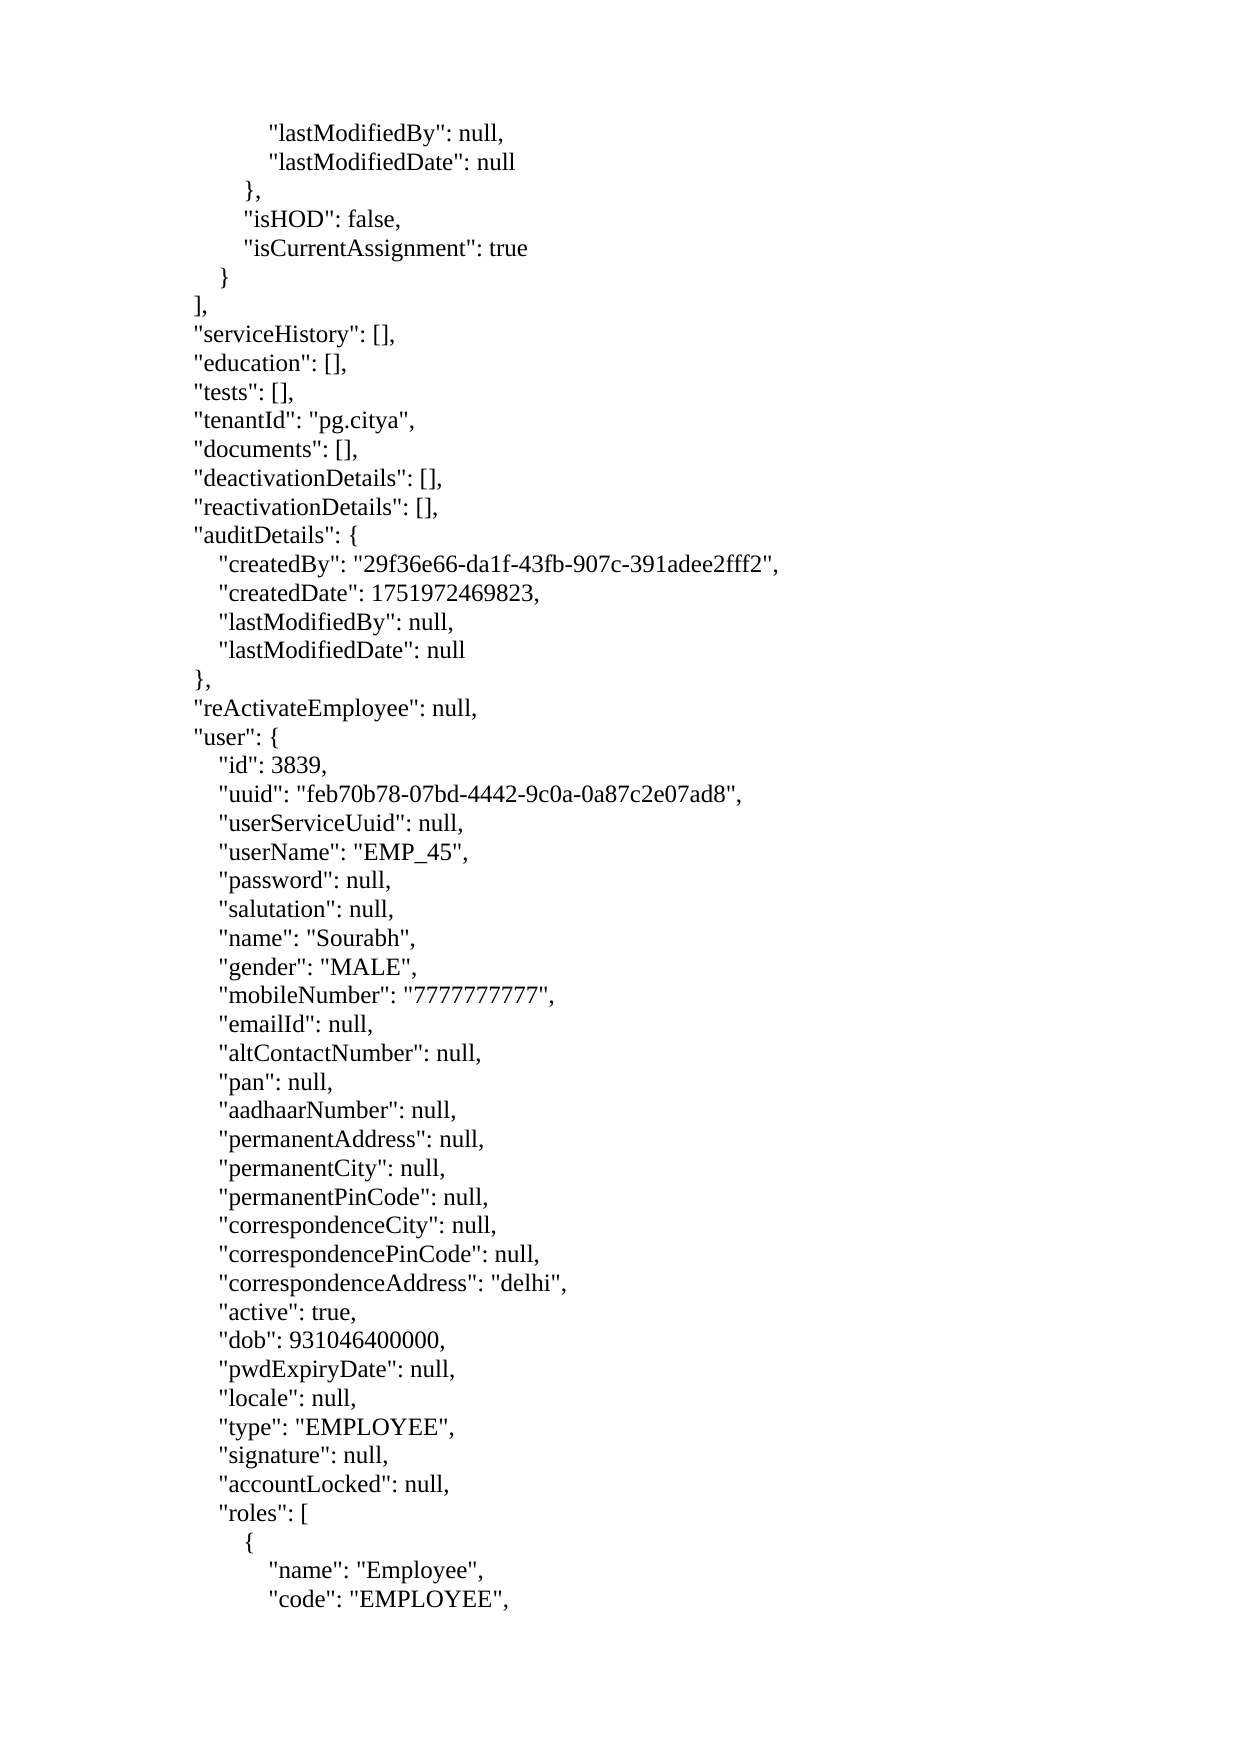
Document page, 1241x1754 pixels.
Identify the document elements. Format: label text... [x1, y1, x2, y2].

text "serviceHistory": [], [118, 319, 1122, 348]
text "userName": "EMP_45", [118, 837, 1122, 866]
text "signature": null, [118, 1441, 1122, 1469]
text "name": "Sourabh", [118, 923, 1122, 952]
text "lastModifiedBy": null, [118, 118, 1122, 147]
text "reactivationDetails": [], [118, 492, 1122, 521]
text "isHOD": false, [118, 204, 1122, 233]
text { [118, 1527, 1122, 1556]
text "id": 3839, [118, 751, 1122, 779]
text "accountLocked": null, [118, 1469, 1122, 1498]
text "active": true, [118, 1297, 1122, 1326]
text "tests": [], [118, 377, 1122, 406]
text "createdDate": 1751972469823, [118, 578, 1122, 607]
text "uuid": "feb70b78-07bd-4442-9c0a-0a87c2e07ad8", [118, 779, 1122, 808]
text } [118, 262, 1122, 291]
text "user": { [118, 722, 1122, 751]
text "code": "EMPLOYEE", [118, 1584, 1122, 1613]
text "documents": [], [118, 434, 1122, 463]
text "deactivationDetails": [], [118, 463, 1122, 492]
text "reActivateEmployee": null, [118, 693, 1122, 722]
text "userServiceUuid": null, [118, 808, 1122, 837]
text "isCurrentAssignment": true [118, 233, 1122, 262]
text "correspondenceCity": null, [118, 1211, 1122, 1239]
text "permanentCity": null, [118, 1153, 1122, 1182]
text "createdBy": "29f36e66-da1f-43fb-907c-391adee2fff2", [118, 549, 1122, 578]
text "mobileNumber": "7777777777", [118, 981, 1122, 1009]
text "pwdExpiryDate": null, [118, 1354, 1122, 1383]
text "roles": [ [118, 1498, 1122, 1527]
text "gender": "MALE", [118, 952, 1122, 981]
text "lastModifiedDate": null [118, 636, 1122, 664]
text "auditDetails": { [118, 521, 1122, 549]
text "permanentPinCode": null, [118, 1182, 1122, 1211]
text "education": [], [118, 348, 1122, 377]
text }, [118, 176, 1122, 204]
text "aadhaarNumber": null, [118, 1096, 1122, 1124]
text "permanentAddress": null, [118, 1124, 1122, 1153]
text "altContactNumber": null, [118, 1038, 1122, 1067]
text "tenantId": "pg.citya", [118, 406, 1122, 434]
text "emailId": null, [118, 1009, 1122, 1038]
text "locale": null, [118, 1383, 1122, 1412]
text "password": null, [118, 866, 1122, 894]
text "dob": 931046400000, [118, 1326, 1122, 1354]
text "lastModifiedDate": null [118, 147, 1122, 176]
text "salutation": null, [118, 894, 1122, 923]
text "correspondenceAddress": "delhi", [118, 1268, 1122, 1297]
text "name": "Employee", [118, 1556, 1122, 1584]
text }, [118, 664, 1122, 693]
text "correspondencePinCode": null, [118, 1239, 1122, 1268]
text "pan": null, [118, 1067, 1122, 1096]
text ], [118, 291, 1122, 319]
text "lastModifiedBy": null, [118, 607, 1122, 636]
text "type": "EMPLOYEE", [118, 1412, 1122, 1441]
